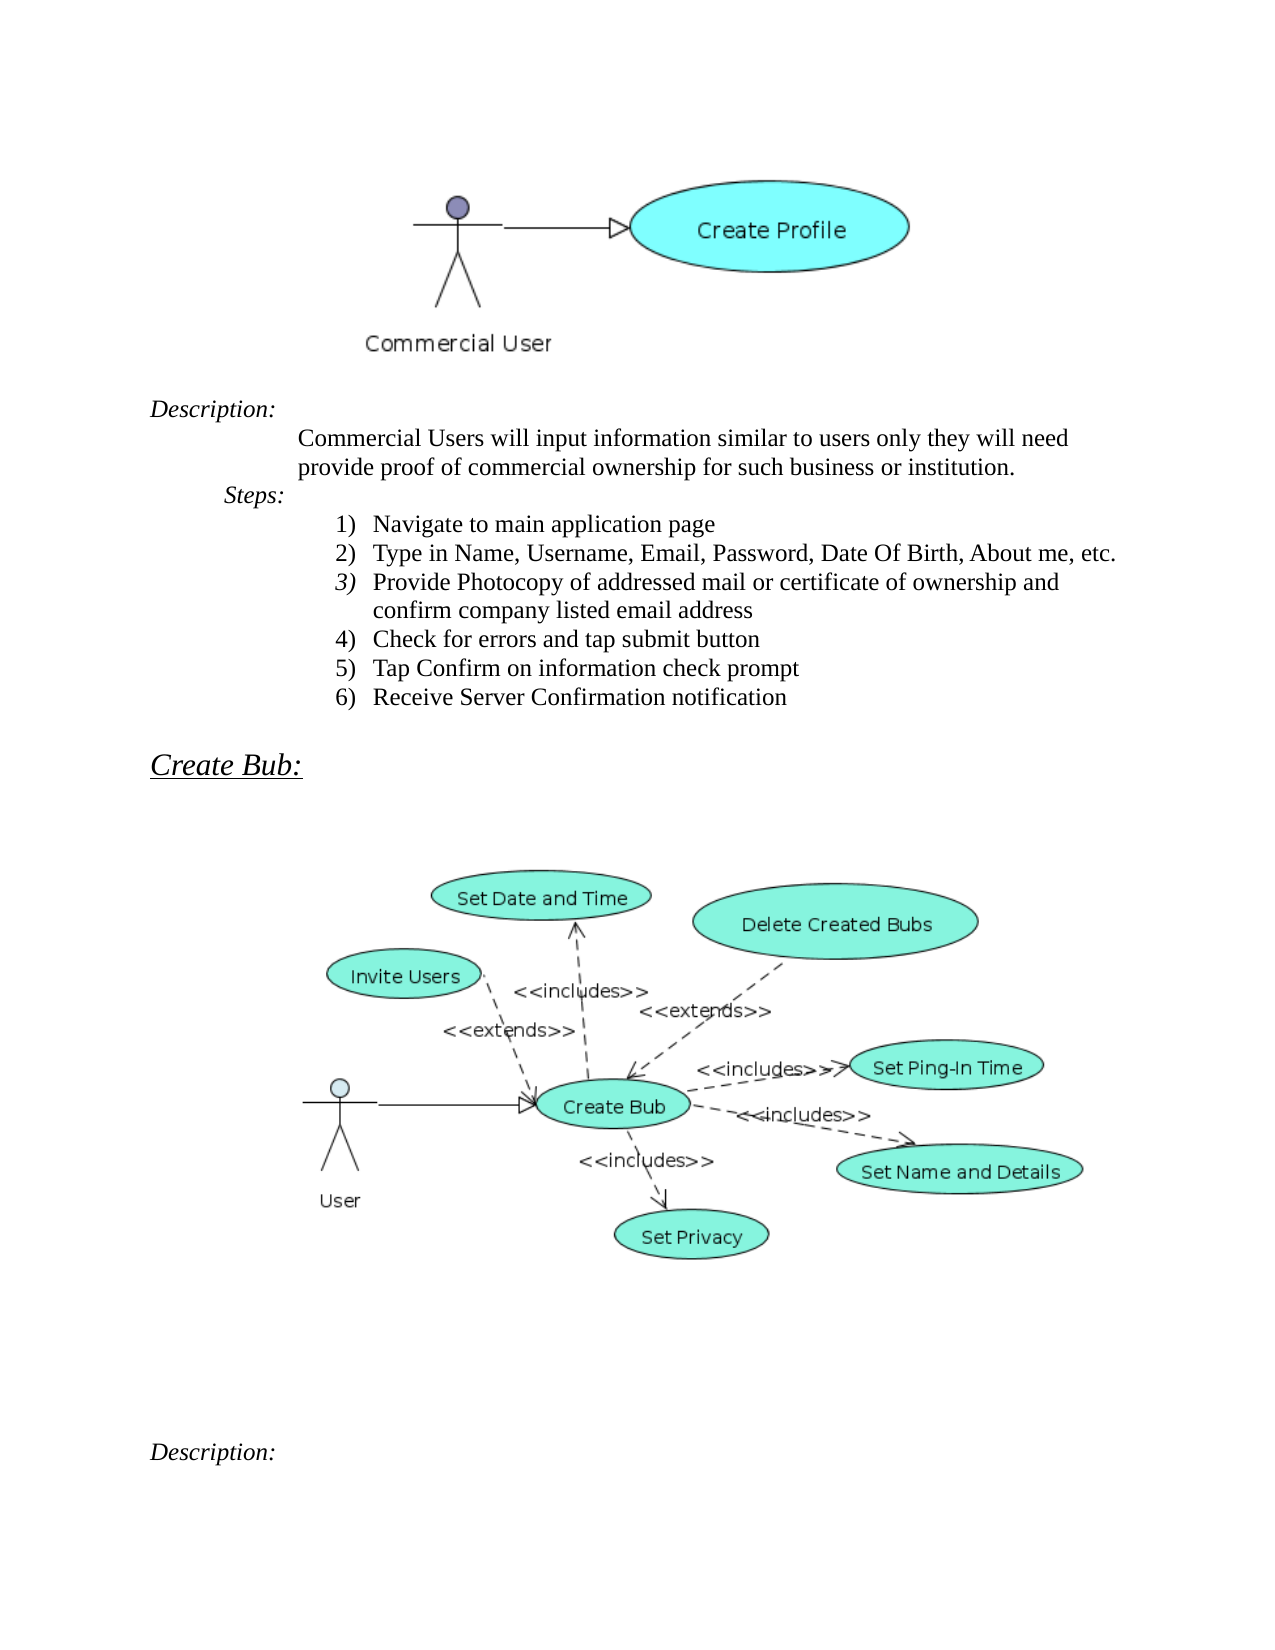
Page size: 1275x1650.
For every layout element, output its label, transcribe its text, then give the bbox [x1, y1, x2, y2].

text Create Bub: [150, 747, 1125, 782]
text Commercial Users will input information similar to users only they will need provide proof of commercial ownership for such business or institution. [150, 423, 1125, 481]
list Provide Photocopy of addressed mail or certificate of ownership and confirm company listed email address [335, 567, 1125, 624]
picture [261, 845, 1111, 1287]
text Description: [150, 366, 1125, 423]
text Steps: [150, 481, 1125, 509]
list Tap Confirm on information check prompt [335, 653, 1125, 682]
list Receive Server Confirmation notification [335, 682, 1125, 711]
list Navigate to main application page [335, 509, 1125, 538]
list Type in Name, Username, Email, Password, Date Of Birth, About me, etc. [335, 538, 1125, 567]
picture [332, 150, 943, 416]
text Description: [150, 1437, 1125, 1466]
list Check for errors and tap submit button [335, 624, 1125, 653]
